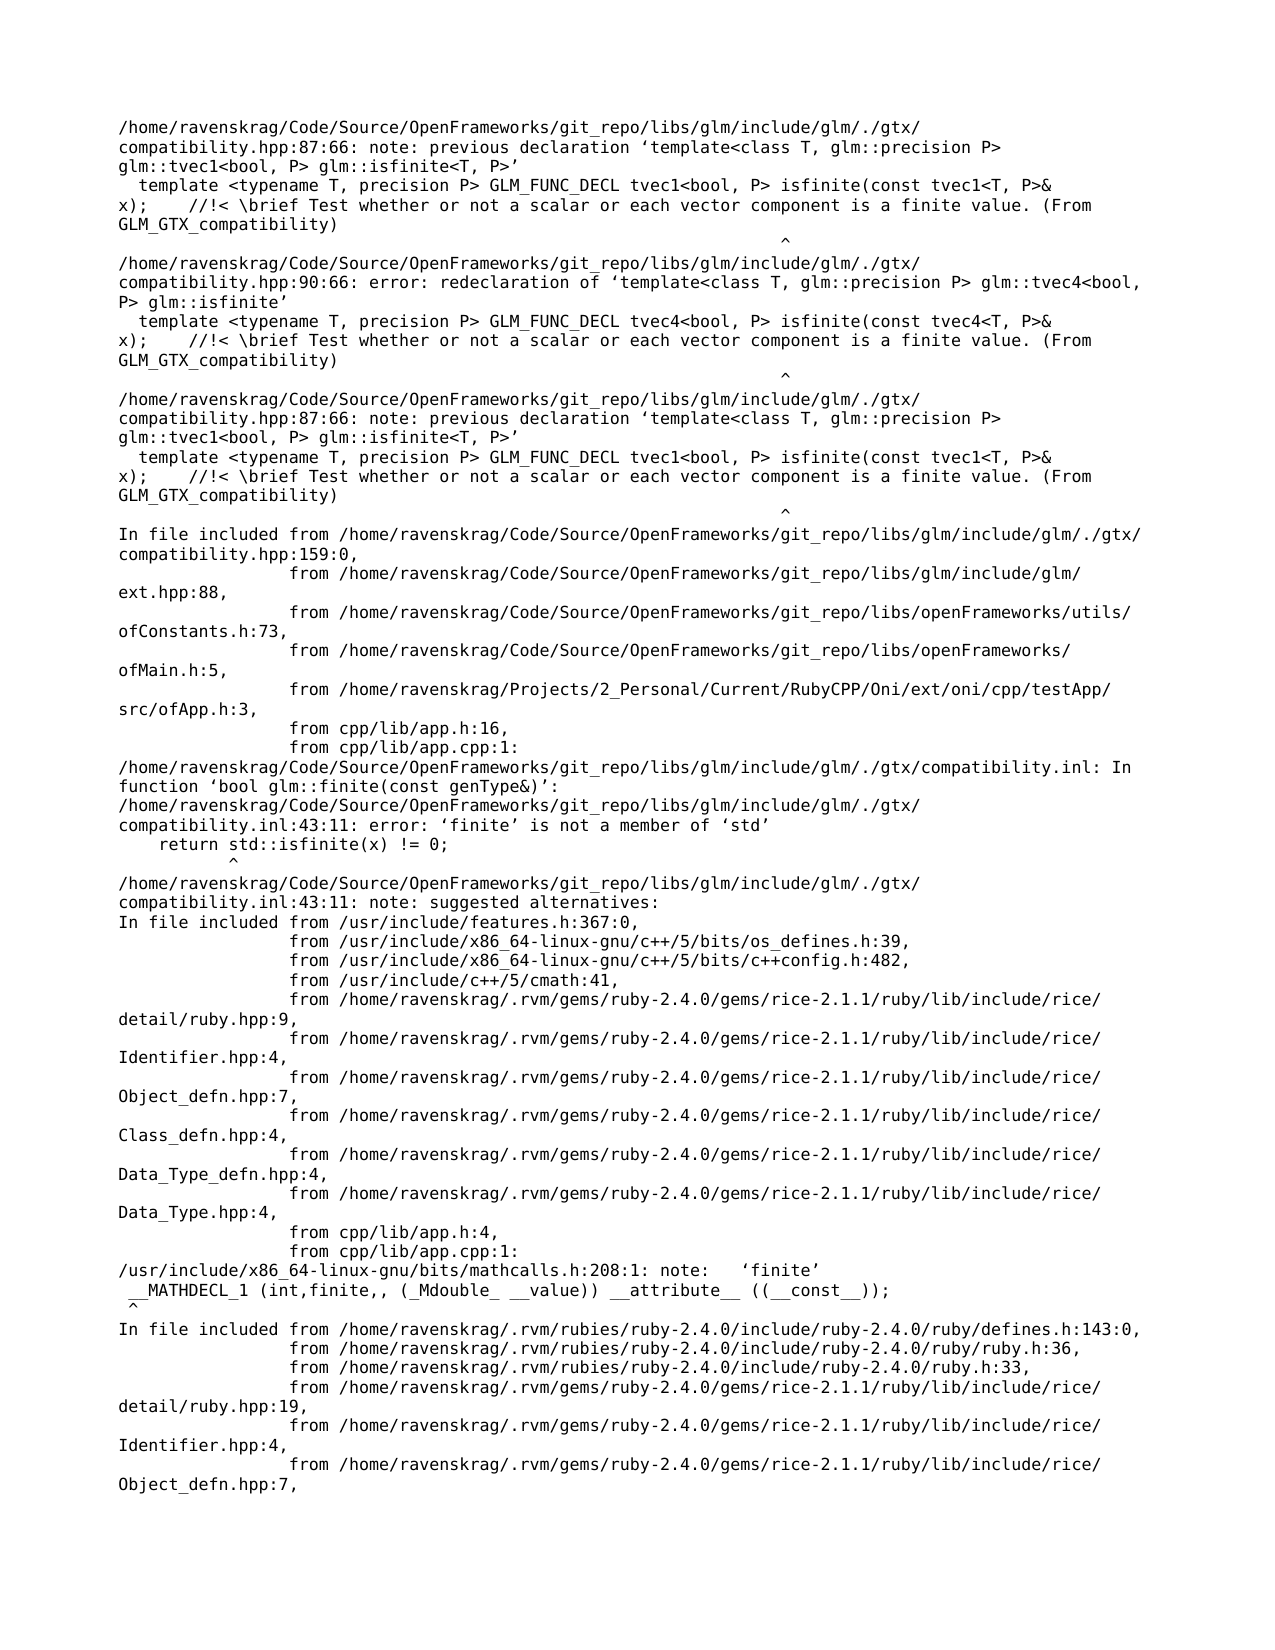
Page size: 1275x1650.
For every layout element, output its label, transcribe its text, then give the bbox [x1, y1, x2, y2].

text from /home/ravenskrag/.rvm/gems/ruby-2.4.0/gems/rice-2.1.1/ruby/lib/include/rice/detail/ruby.hpp:19, [118, 1377, 1157, 1416]
text from /home/ravenskrag/.rvm/gems/ruby-2.4.0/gems/rice-2.1.1/ruby/lib/include/rice/Data_Type_defn.hpp:4, [118, 1145, 1157, 1184]
text /home/ravenskrag/Code/Source/OpenFrameworks/git_repo/libs/glm/include/glm/./gtx/compatibility.inl:43:11: note: suggested alternatives: [118, 874, 1157, 912]
text In file included from /home/ravenskrag/Code/Source/OpenFrameworks/git_repo/libs/glm/include/glm/./gtx/compatibility.hpp:159:0, [118, 525, 1157, 564]
text from cpp/lib/app.h:16, [118, 719, 1157, 738]
text from /home/ravenskrag/.rvm/rubies/ruby-2.4.0/include/ruby-2.4.0/ruby.h:33, [118, 1358, 1157, 1377]
text from /home/ravenskrag/.rvm/gems/ruby-2.4.0/gems/rice-2.1.1/ruby/lib/include/rice/Object_defn.hpp:7, [118, 1455, 1157, 1494]
text from cpp/lib/app.cpp:1: [118, 1242, 1157, 1261]
text template <typename T, precision P> GLM_FUNC_DECL tvec1<bool, P> isfinite(const tvec1<T, P>& x); //!< \brief Test whether or not a scalar or each vector component is a finite value. (From GLM_GTX_compatibility) [118, 447, 1157, 506]
text from /home/ravenskrag/.rvm/gems/ruby-2.4.0/gems/rice-2.1.1/ruby/lib/include/rice/Object_defn.hpp:7, [118, 1067, 1157, 1106]
text /home/ravenskrag/Code/Source/OpenFrameworks/git_repo/libs/glm/include/glm/./gtx/compatibility.inl: In function ‘bool glm::finite(const genType&)’: [118, 757, 1157, 796]
text from /usr/include/x86_64-linux-gnu/c++/5/bits/os_defines.h:39, [118, 932, 1157, 951]
text /usr/include/x86_64-linux-gnu/bits/mathcalls.h:208:1: note: ‘finite’ [118, 1261, 1157, 1281]
text from cpp/lib/app.cpp:1: [118, 738, 1157, 757]
text from /home/ravenskrag/.rvm/gems/ruby-2.4.0/gems/rice-2.1.1/ruby/lib/include/rice/Identifier.hpp:4, [118, 1029, 1157, 1067]
text from cpp/lib/app.h:4, [118, 1222, 1157, 1242]
text template <typename T, precision P> GLM_FUNC_DECL tvec4<bool, P> isfinite(const tvec4<T, P>& x); //!< \brief Test whether or not a scalar or each vector component is a finite value. (From GLM_GTX_compatibility) [118, 312, 1157, 370]
text from /home/ravenskrag/Code/Source/OpenFrameworks/git_repo/libs/openFrameworks/utils/ofConstants.h:73, [118, 602, 1157, 641]
text template <typename T, precision P> GLM_FUNC_DECL tvec1<bool, P> isfinite(const tvec1<T, P>& x); //!< \brief Test whether or not a scalar or each vector component is a finite value. (From GLM_GTX_compatibility) [118, 176, 1157, 234]
text ^ [118, 506, 1157, 525]
text __MATHDECL_1 (int,finite,, (_Mdouble_ __value)) __attribute__ ((__const__)); [118, 1281, 1157, 1300]
text /home/ravenskrag/Code/Source/OpenFrameworks/git_repo/libs/glm/include/glm/./gtx/compatibility.hpp:87:66: note: previous declaration ‘template<class T, glm::precision P> glm::tvec1<bool, P> glm::isfinite<T, P>’ [118, 389, 1157, 447]
text from /usr/include/c++/5/cmath:41, [118, 971, 1157, 990]
text ^ [118, 370, 1157, 389]
text /home/ravenskrag/Code/Source/OpenFrameworks/git_repo/libs/glm/include/glm/./gtx/compatibility.hpp:90:66: error: redeclaration of ‘template<class T, glm::precision P> glm::tvec4<bool, P> glm::isfinite’ [118, 254, 1157, 312]
text from /home/ravenskrag/Code/Source/OpenFrameworks/git_repo/libs/openFrameworks/ofMain.h:5, [118, 641, 1157, 680]
text from /home/ravenskrag/.rvm/gems/ruby-2.4.0/gems/rice-2.1.1/ruby/lib/include/rice/Data_Type.hpp:4, [118, 1184, 1157, 1222]
text In file included from /home/ravenskrag/.rvm/rubies/ruby-2.4.0/include/ruby-2.4.0/ruby/defines.h:143:0, [118, 1319, 1157, 1339]
text /home/ravenskrag/Code/Source/OpenFrameworks/git_repo/libs/glm/include/glm/./gtx/compatibility.hpp:87:66: note: previous declaration ‘template<class T, glm::precision P> glm::tvec1<bool, P> glm::isfinite<T, P>’ [118, 118, 1157, 176]
text /home/ravenskrag/Code/Source/OpenFrameworks/git_repo/libs/glm/include/glm/./gtx/compatibility.inl:43:11: error: ‘finite’ is not a member of ‘std’ [118, 796, 1157, 835]
text from /home/ravenskrag/Code/Source/OpenFrameworks/git_repo/libs/glm/include/glm/ext.hpp:88, [118, 564, 1157, 602]
text ^ [118, 854, 1157, 874]
text ^ [118, 234, 1157, 254]
text from /usr/include/x86_64-linux-gnu/c++/5/bits/c++config.h:482, [118, 951, 1157, 971]
text In file included from /usr/include/features.h:367:0, [118, 912, 1157, 932]
text return std::isfinite(x) != 0; [118, 835, 1157, 854]
text from /home/ravenskrag/.rvm/gems/ruby-2.4.0/gems/rice-2.1.1/ruby/lib/include/rice/Class_defn.hpp:4, [118, 1106, 1157, 1145]
text from /home/ravenskrag/.rvm/gems/ruby-2.4.0/gems/rice-2.1.1/ruby/lib/include/rice/Identifier.hpp:4, [118, 1416, 1157, 1455]
text ^ [118, 1300, 1157, 1319]
text from /home/ravenskrag/Projects/2_Personal/Current/RubyCPP/Oni/ext/oni/cpp/testApp/src/ofApp.h:3, [118, 680, 1157, 719]
text from /home/ravenskrag/.rvm/rubies/ruby-2.4.0/include/ruby-2.4.0/ruby/ruby.h:36, [118, 1339, 1157, 1358]
text from /home/ravenskrag/.rvm/gems/ruby-2.4.0/gems/rice-2.1.1/ruby/lib/include/rice/detail/ruby.hpp:9, [118, 990, 1157, 1029]
